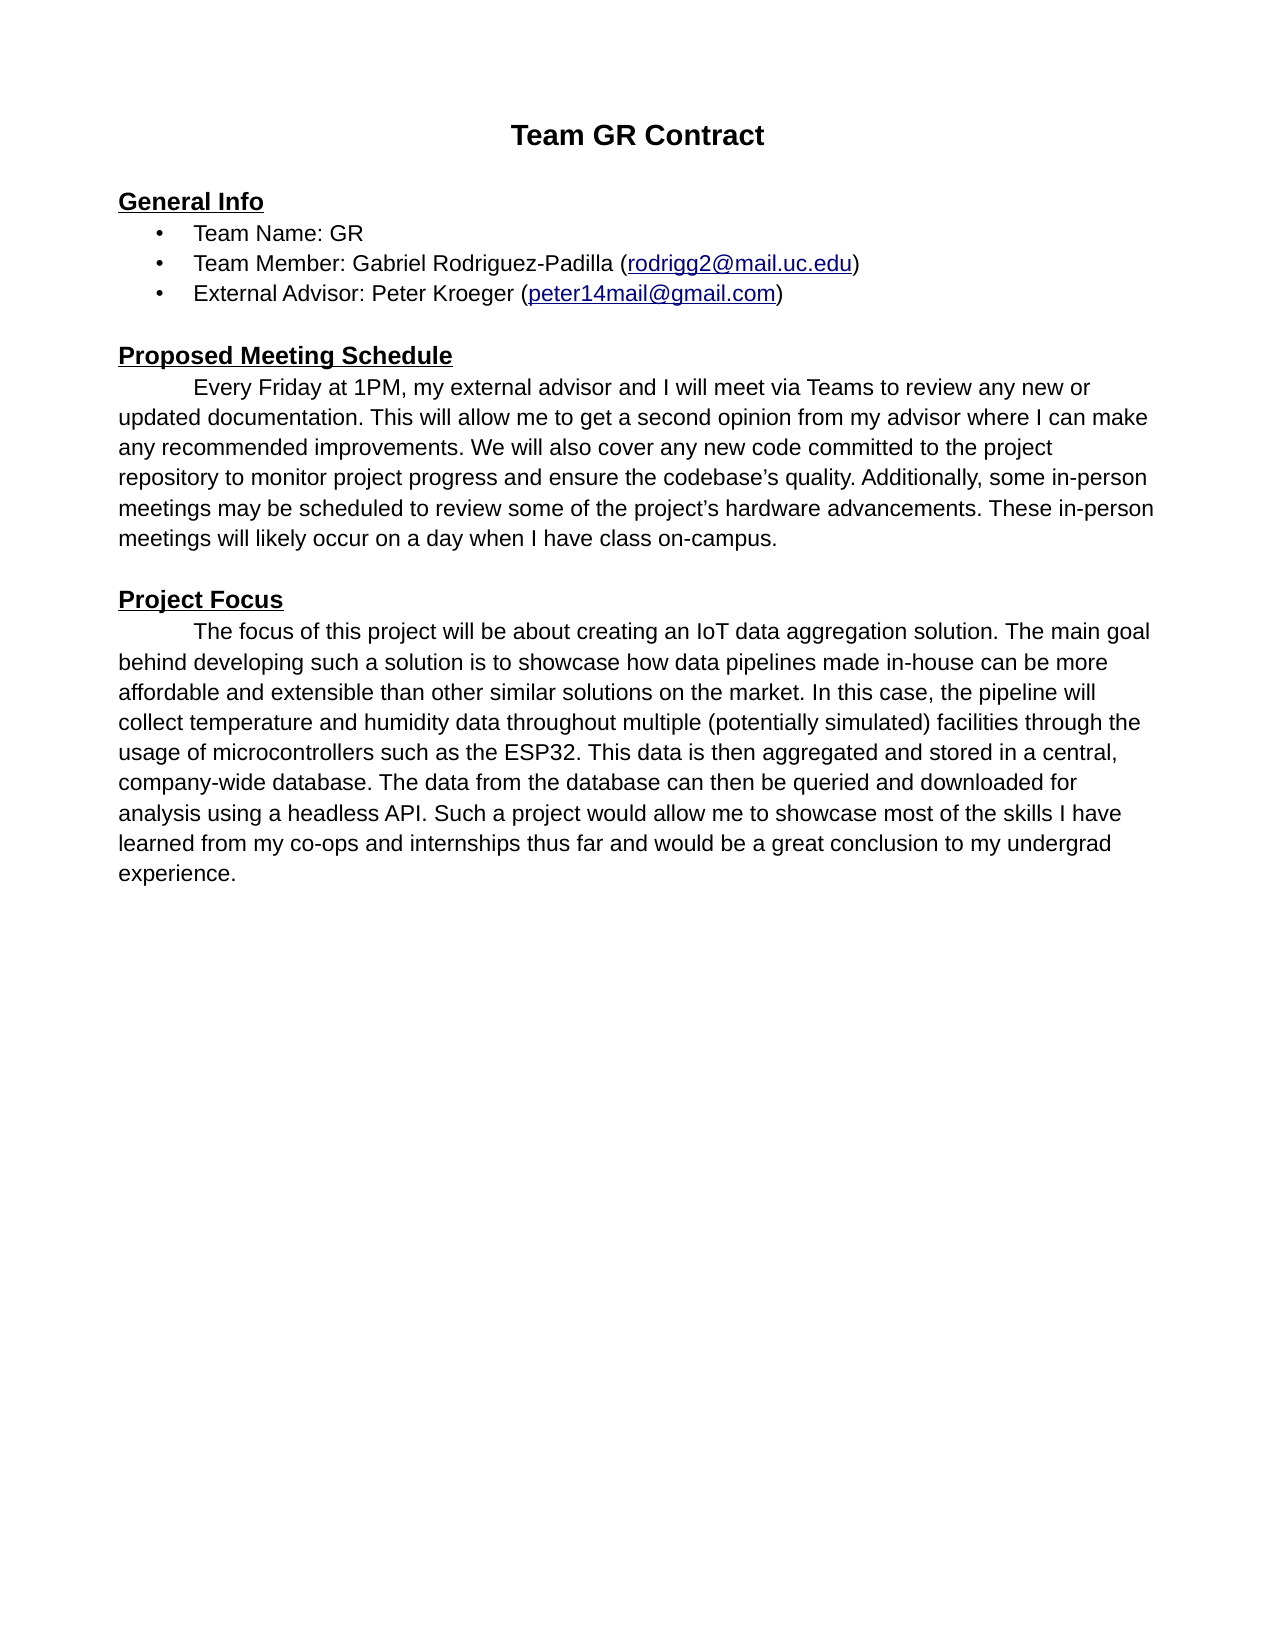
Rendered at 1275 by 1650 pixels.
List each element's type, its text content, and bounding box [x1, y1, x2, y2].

list Team Member: Gabriel Rodriguez-Padilla (rodrigg2@mail.uc.edu) [156, 250, 1157, 276]
text Project Focus [118, 585, 1157, 614]
text The focus of this project will be about creating an IoT data aggregation solution. The main goal behind developing such a solution is to showcase how data pipelines made in-house can be more affordable and extensible than other similar solutions on the market. In this case, the pipeline will collect temperature and humidity data throughout multiple (potentially simulated) facilities through the usage of microcontrollers such as the ESP32. This data is then aggregated and stored in a central, company-wide database. The data from the database can then be queried and downloaded for analysis using a headless API. Such a project would allow me to showcase most of the skills I have learned from my co-ops and internships thus far and would be a great conclusion to my undergrad experience. [118, 618, 1157, 886]
list Team Name: GR [156, 220, 1157, 246]
text Every Friday at 1PM, my external advisor and I will meet via Teams to review any new or updated documentation. This will allow me to get a second opinion from my advisor where I can make any recommended improvements. We will also cover any new code committed to the project repository to monitor project progress and ensure the codebase’s quality. Additionally, some in-person meetings may be scheduled to review some of the project’s hardware advancements. These in-person meetings will likely occur on a day when I have class on-campus. [118, 374, 1157, 551]
text General Info [118, 187, 1157, 216]
text Proposed Meeting Schedule [118, 341, 1157, 369]
list External Advisor: Peter Kroeger (peter14mail@gmail.com) [156, 280, 1157, 307]
text Team GR Contract [118, 118, 1157, 152]
